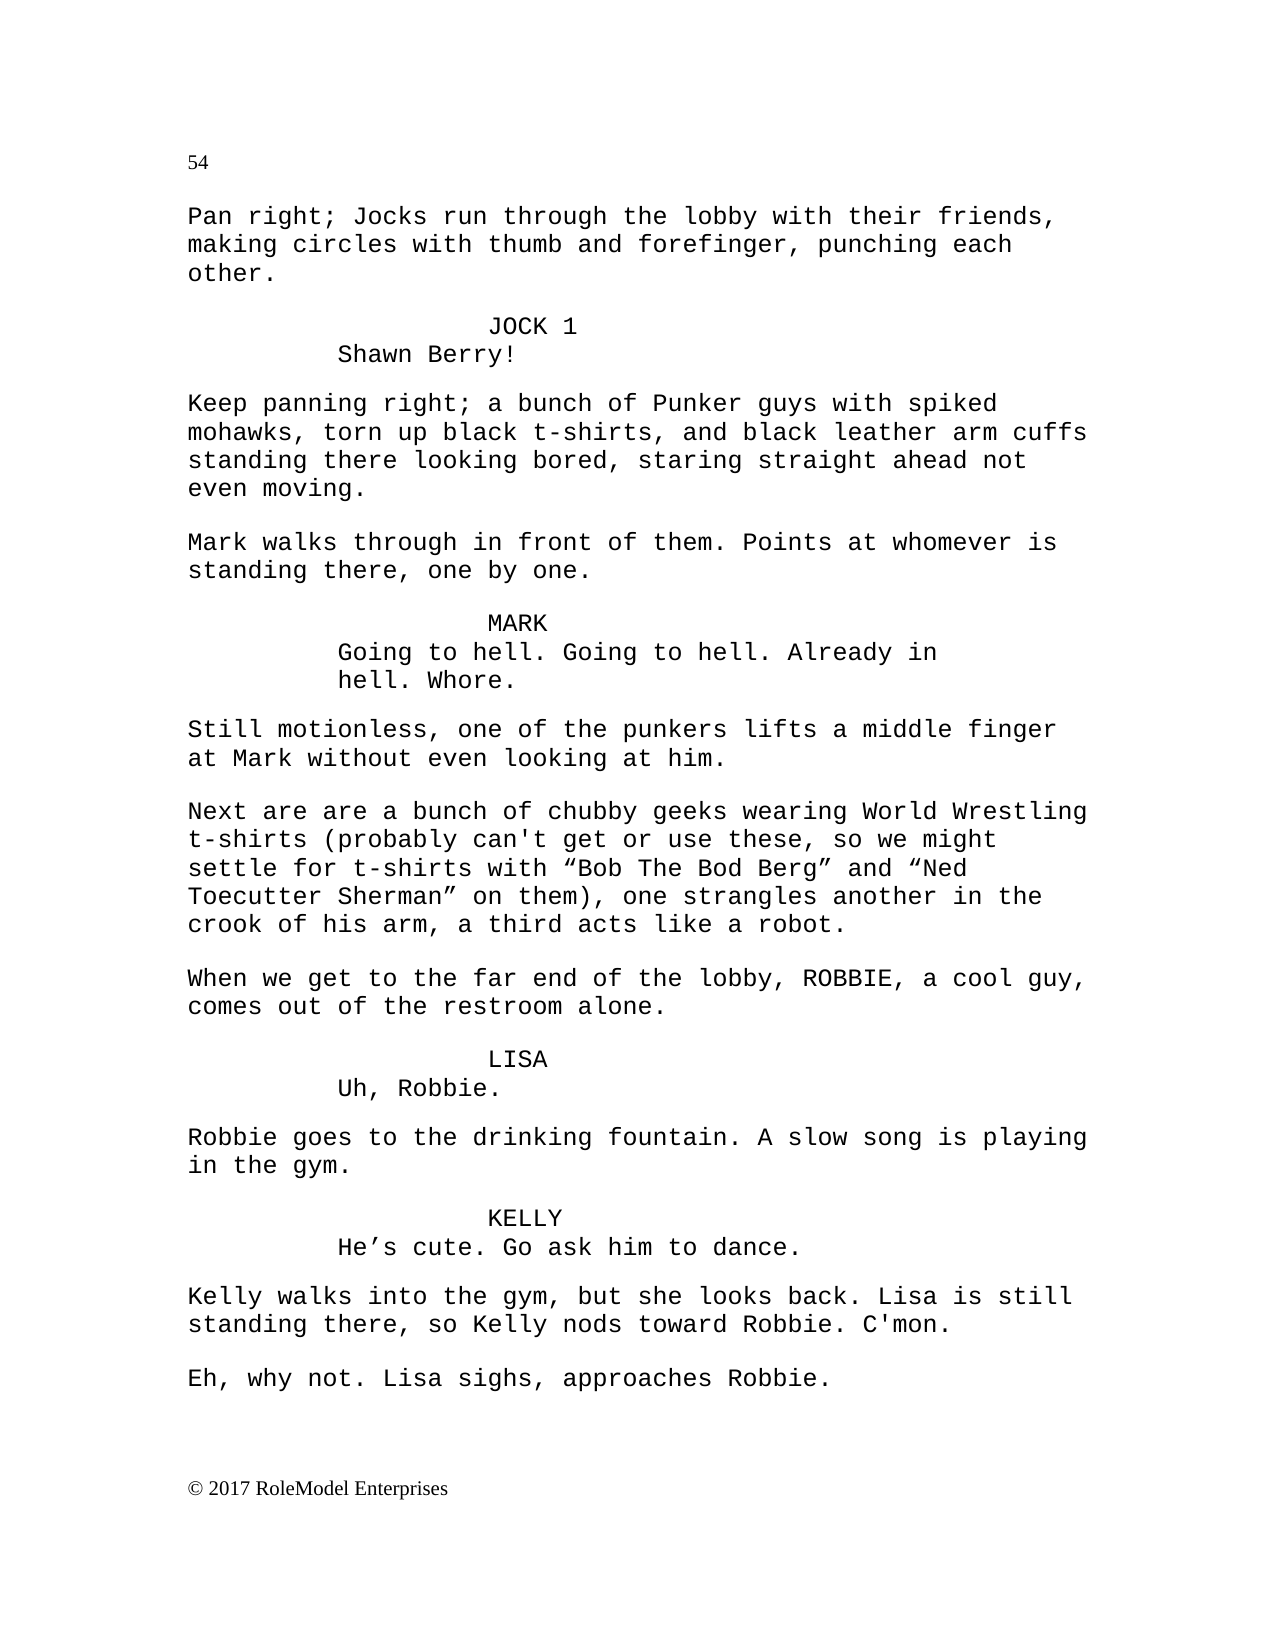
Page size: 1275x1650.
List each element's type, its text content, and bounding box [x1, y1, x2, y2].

text Still motionless, one of the punkers lifts a middle finger at Mark without even looking at him. [187, 717, 1087, 773]
text Kelly walks into the gym, but she looks back. Lisa is still standing there, so Kelly nods toward Robbie. C'mon. [187, 1283, 1087, 1340]
text Keep panning right; a bunch of Punker guys with spiked mohawks, torn up black t-shirts, and black leather arm cuffs standing there looking bored, staring straight ahead not even moving. [187, 391, 1087, 504]
text Going to hell. Going to hell. Already in hell. Whore. [337, 639, 937, 696]
text Robbie goes to the drinking fountain. A slow song is playing in the gym. [187, 1124, 1087, 1181]
text He’s cute. Go ask him to dance. [337, 1234, 937, 1263]
text When we get to the far end of the lobby, ROBBIE, a cool guy, comes out of the restroom alone. [187, 965, 1087, 1022]
text Pan right; Jocks run through the lobby with their friends, making circles with thumb and forefinger, punching each other. [187, 203, 1087, 288]
text Next are are a bunch of chubby geeks wearing World Wrestling t-shirts (probably can't get or use these, so we might settle for t-shirts with “Bob The Bod Berg” and “Ned Toecutter Sherman” on them), one strangles another in the crook of his arm, a third acts like a robot. [187, 798, 1087, 940]
text Mark walks through in front of them. Points at whomever is standing there, one by one. [187, 529, 1087, 586]
text Shawn Berry! [337, 342, 937, 370]
text Eh, why not. Lisa sighs, approaches Robbie. [187, 1365, 1087, 1393]
text KELLY [187, 1206, 1087, 1234]
text MARK [187, 611, 1087, 639]
text Uh, Robbie. [337, 1075, 937, 1103]
text LISA [187, 1047, 1087, 1075]
text JOCK 1 [187, 313, 1087, 342]
